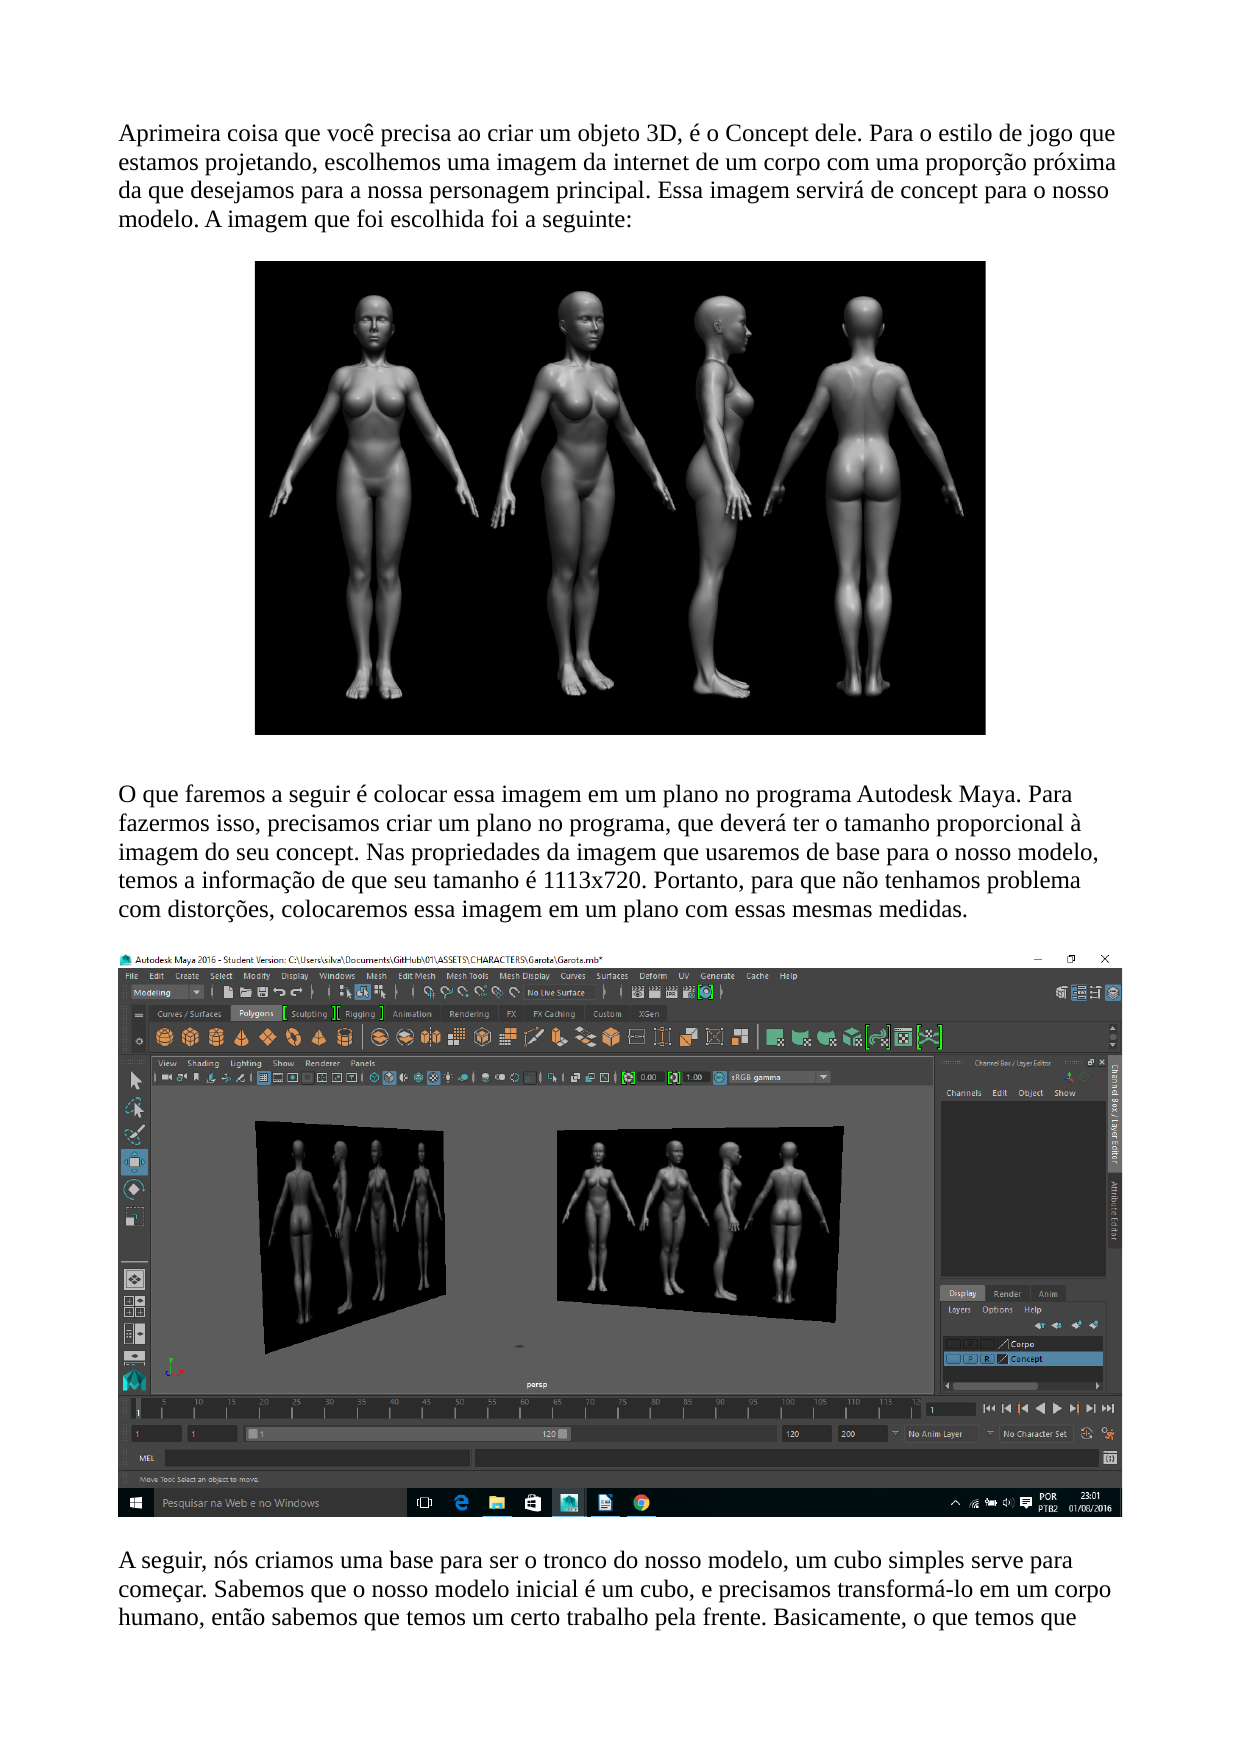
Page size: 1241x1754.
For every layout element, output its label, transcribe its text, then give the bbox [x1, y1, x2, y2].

text O que faremos a seguir é colocar essa imagem em um plano no programa Autodesk Maya. Para fazermos isso, precisamos criar um plano no programa, que deverá ter o tamanho proporcional à imagem do seu concept. Nas propriedades da imagem que usaremos de base para o nosso modelo, temos a informação de que seu tamanho é 1113x720. Portanto, para que não tenhamos problema com distorções, colocaremos essa imagem em um plano com essas mesmas medidas. [118, 779, 1122, 923]
picture [254, 261, 986, 735]
picture [118, 951, 1123, 1517]
text A seguir, nós criamos uma base para ser o tronco do nosso modelo, um cubo simples serve para começar. Sabemos que o nosso modelo inicial é um cubo, e precisamos transformá-lo em um corpo humano, então sabemos que temos um certo trabalho pela frente. Basicamente, o que temos que [118, 1545, 1122, 1631]
text Aprimeira coisa que você precisa ao criar um objeto 3D, é o Concept dele. Para o estilo de jogo que estamos projetando, escolhemos uma imagem da internet de um corpo com uma proporção próxima da que desejamos para a nossa personagem principal. Essa imagem servirá de concept para o nosso modelo. A imagem que foi escolhida foi a seguinte: [118, 118, 1122, 233]
